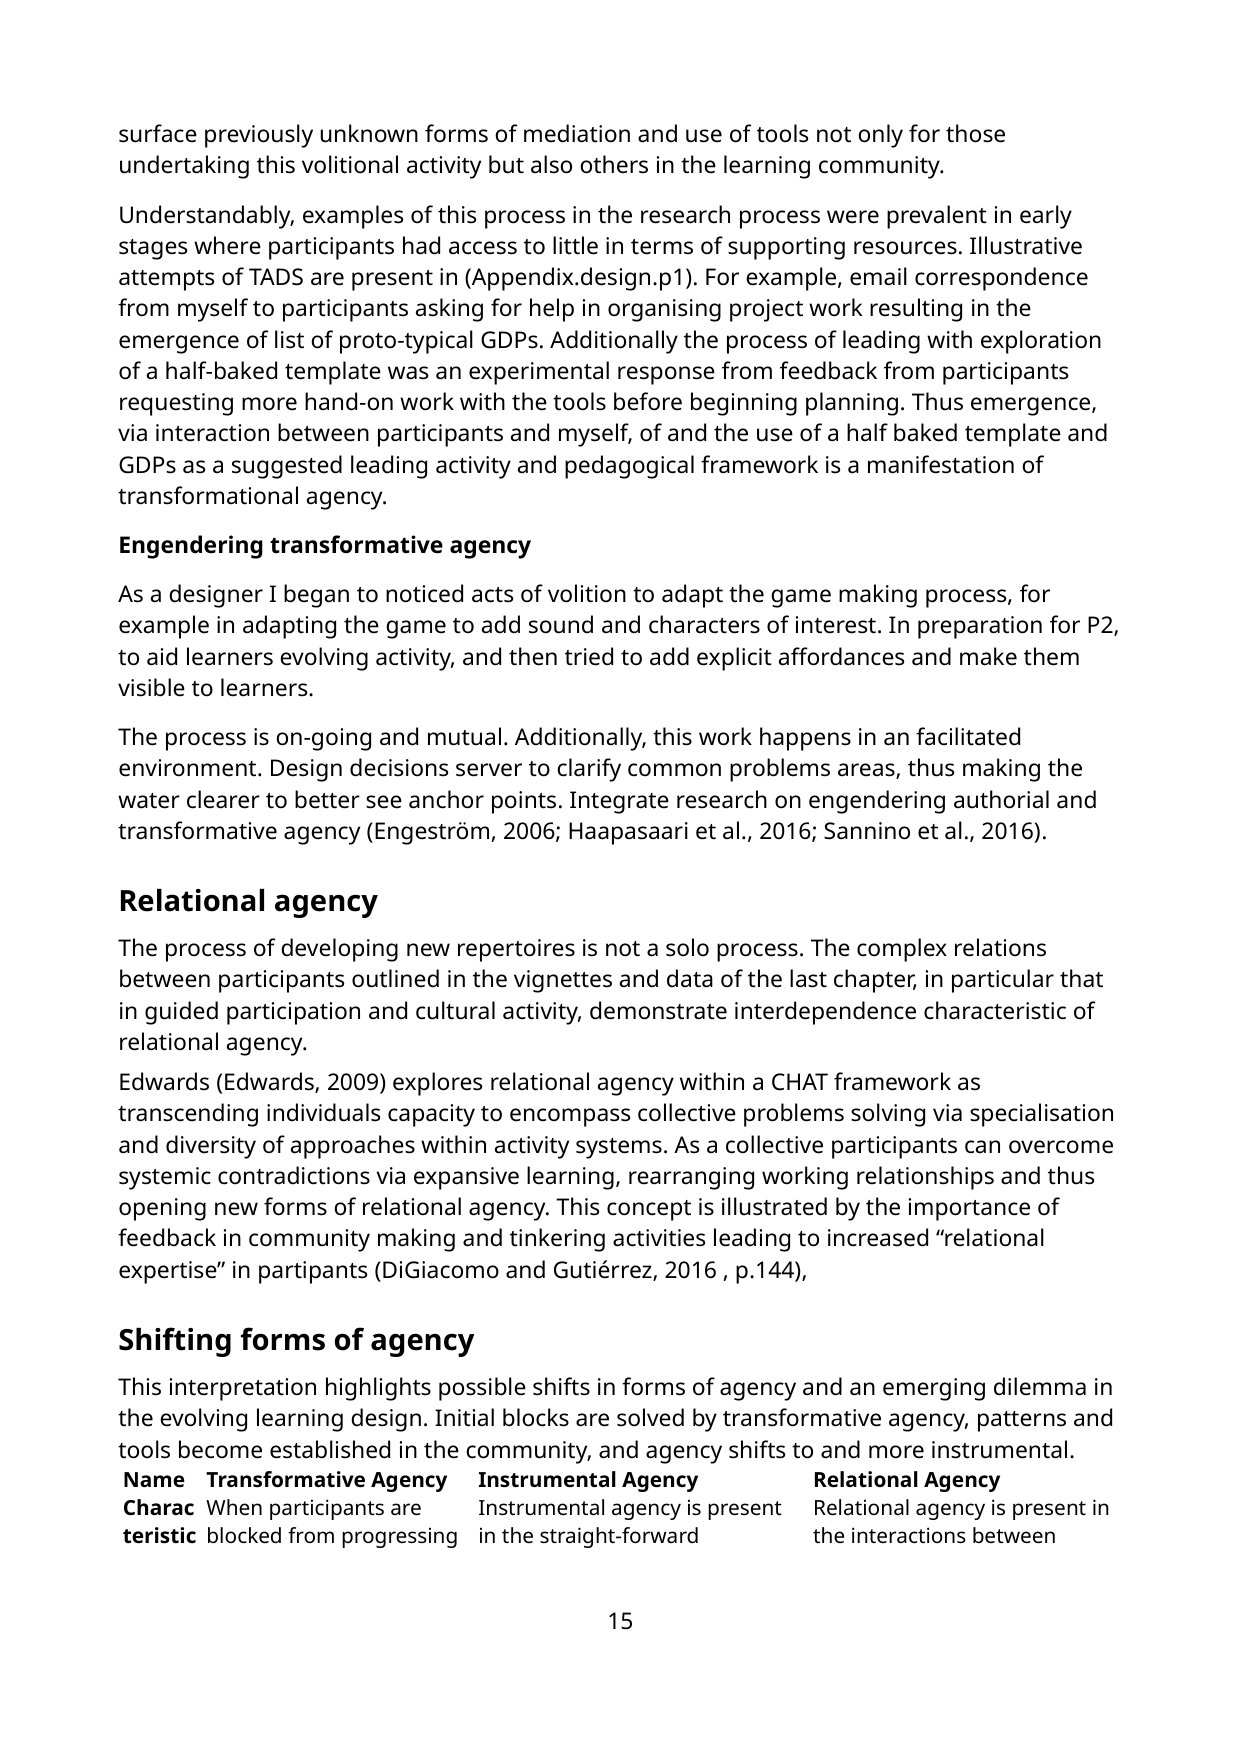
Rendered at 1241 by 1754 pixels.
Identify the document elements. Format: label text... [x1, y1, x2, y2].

table_cell Characteristic [118, 1493, 202, 1550]
text The process of developing new repertoires is not a solo process. The complex relations between participants outlined in the vignettes and data of the last chapter, in particular that in guided participation and cultural activity, demonstrate interdependence characteristic of relational agency. [118, 932, 1122, 1057]
table_cell Instrumental agency is present in the straight-forward [474, 1493, 808, 1550]
text This interpretation highlights possible shifts in forms of agency and an emerging dilemma in the evolving learning design. Initial blocks are solved by transformative agency, patterns and tools become established in the community, and agency shifts to and more instrumental. [118, 1371, 1122, 1465]
table_header Instrumental Agency [474, 1465, 808, 1493]
table_header Name [118, 1465, 202, 1493]
text surface previously unknown forms of mediation and use of tools not only for those undertaking this volitional activity but also others in the learning community. [118, 118, 1122, 181]
text Engendering transformative agency [118, 529, 1122, 560]
text The process is on-going and mutual. Additionally, this work happens in an facilitated environment. Design decisions server to clarify common problems areas, thus making the water clearer to better see anchor points. Integrate research on engendering authorial and transformative agency (Engeström, 2006; Haapasaari et al., 2016; Sannino et al., 2016). [118, 721, 1122, 846]
text Edwards (Edwards, 2009) explores relational agency within a CHAT framework as transcending individuals capacity to encompass collective problems solving via specialisation and diversity of approaches within activity systems. As a collective participants can overcome systemic contradictions via expansive learning, rearranging working relationships and thus opening new forms of relational agency. This concept is illustrated by the importance of feedback in community making and tinkering activities leading to increased “relational expertise” in partipants (DiGiacomo and Gutiérrez, 2016 , p.144), [118, 1066, 1122, 1285]
table_header Transformative Agency [202, 1465, 474, 1493]
table_cell When participants are blocked from progressing [202, 1493, 474, 1550]
subtitle Relational agency [118, 880, 1122, 920]
subtitle Shifting forms of agency [118, 1319, 1122, 1358]
text As a designer I began to noticed acts of volition to adapt the game making process, for example in adapting the game to add sound and characters of interest. In preparation for P2, to aid learners evolving activity, and then tried to add explicit affordances and make them visible to learners. [118, 578, 1122, 703]
text Understandably, examples of this process in the research process were prevalent in early stages where participants had access to little in terms of supporting resources. Illustrative attempts of TADS are present in (Appendix.design.p1). For example, email correspondence from myself to participants asking for help in organising project work resulting in the emergence of list of proto-typical GDPs. Additionally the process of leading with exploration of a half-baked template was an experimental response from feedback from participants requesting more hand-on work with the tools before beginning planning. Thus emergence, via interaction between participants and myself, of and the use of a half baked template and GDPs as a suggested leading activity and pedagogical framework is a manifestation of transformational agency. [118, 198, 1122, 511]
table_cell Relational agency is present in the interactions between [808, 1493, 1122, 1550]
table_header Relational Agency [808, 1465, 1122, 1493]
